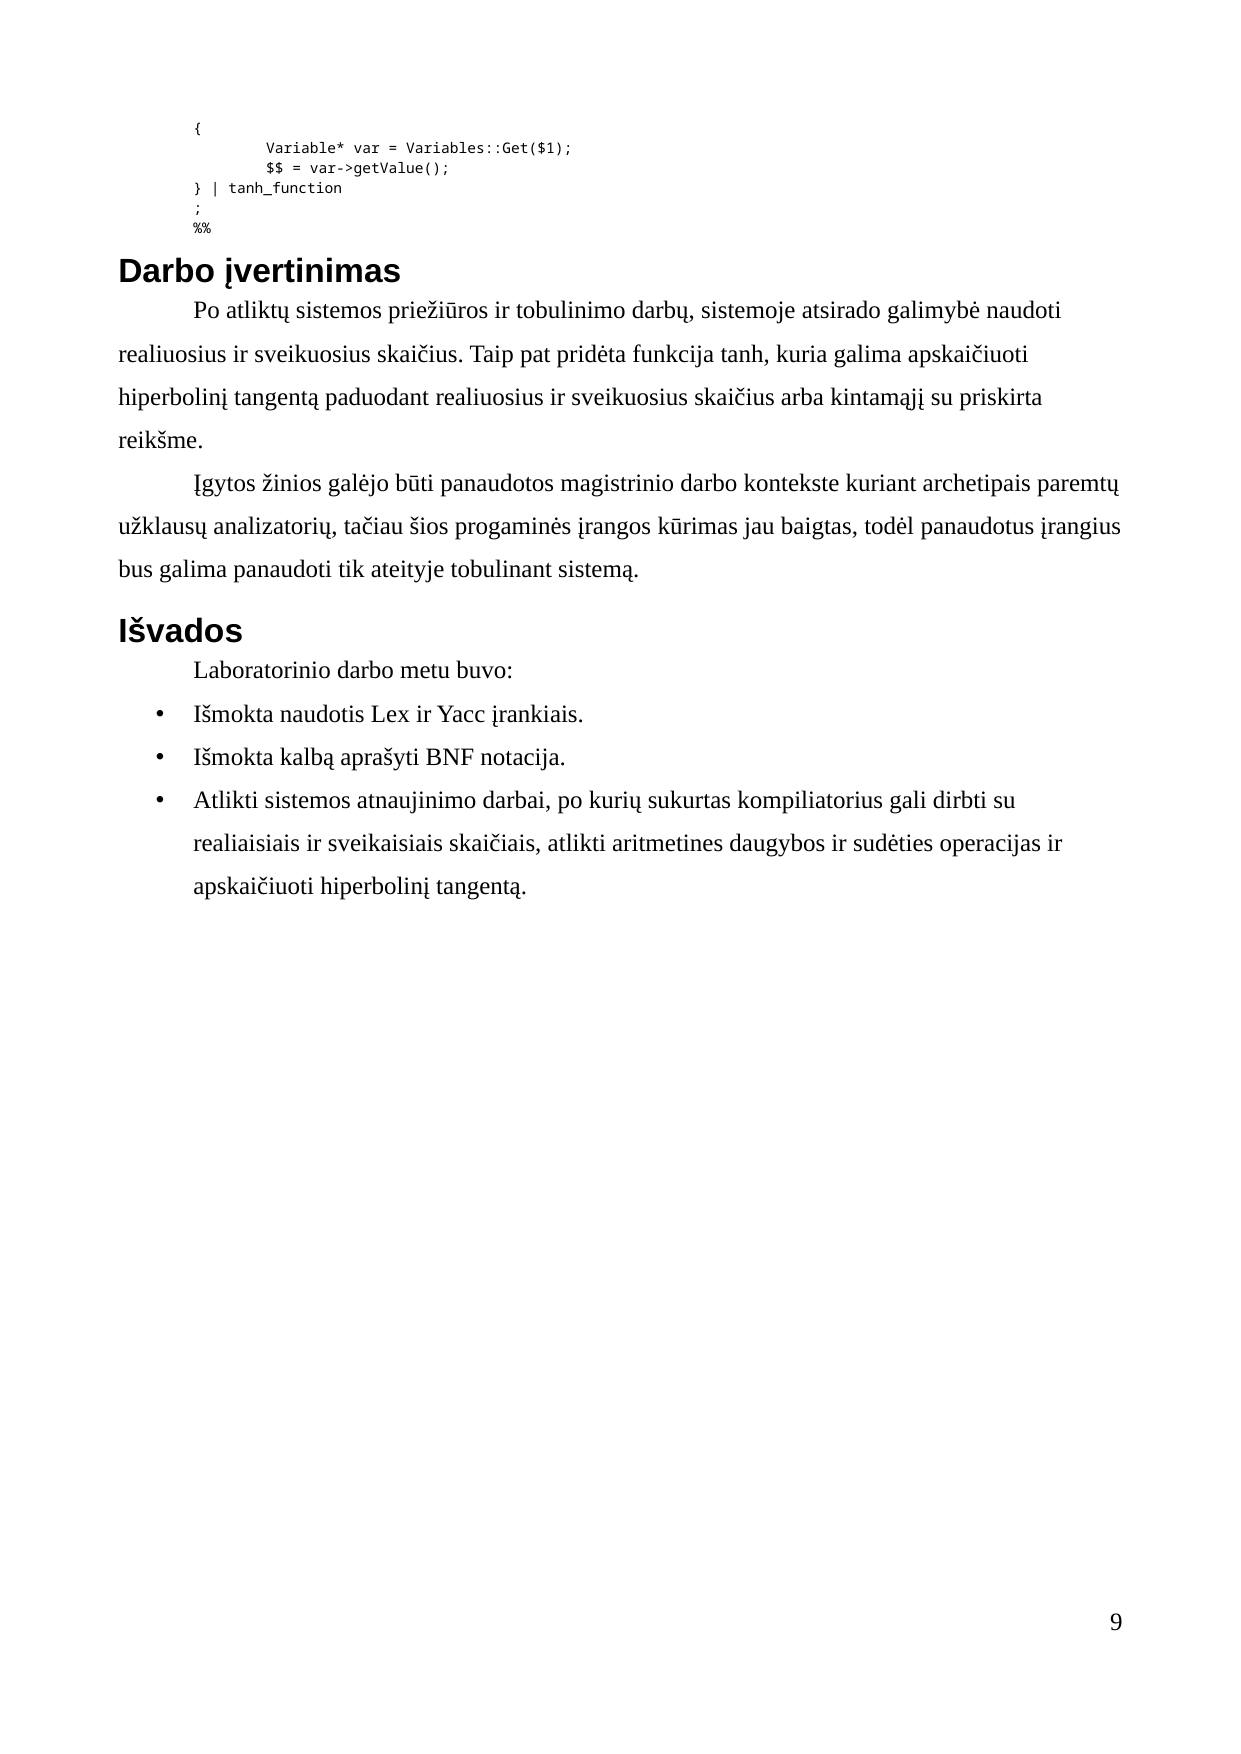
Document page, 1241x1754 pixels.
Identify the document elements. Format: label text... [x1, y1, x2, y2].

text { [118, 118, 1122, 138]
list Išmokta naudotis Lex ir Yacc įrankiais. [156, 699, 1122, 727]
text } | tanh_function [118, 178, 1122, 198]
text Laboratorinio darbo metu buvo: [118, 656, 1122, 684]
list Išmokta kalbą aprašyti BNF notacija. [156, 742, 1122, 771]
text ; [118, 198, 1122, 218]
subtitle Darbo įvertinimas [118, 251, 1122, 289]
text $$ = var->getValue(); [118, 158, 1122, 178]
text Variable* var = Variables::Get($1); [118, 138, 1122, 158]
text Įgytos žinios galėjo būti panaudotos magistrinio darbo kontekste kuriant archetipais paremtų užklausų analizatorių, tačiau šios progaminės įrangos kūrimas jau baigtas, todėl panaudotus įrangius bus galima panaudoti tik ateityje tobulinant sistemą. [118, 468, 1122, 583]
subtitle Išvados [118, 611, 1122, 649]
text %% [118, 218, 1122, 237]
text Po atliktų sistemos priežiūros ir tobulinimo darbų, sistemoje atsirado galimybė naudoti realiuosius ir sveikuosius skaičius. Taip pat pridėta funkcija tanh, kuria galima apskaičiuoti hiperbolinį tangentą paduodant realiuosius ir sveikuosius skaičius arba kintamąjį su priskirta reikšme. [118, 296, 1122, 454]
list Atlikti sistemos atnaujinimo darbai, po kurių sukurtas kompiliatorius gali dirbti su realiaisiais ir sveikaisiais skaičiais, atlikti aritmetines daugybos ir sudėties operacijas ir apskaičiuoti hiperbolinį tangentą. [156, 785, 1122, 900]
